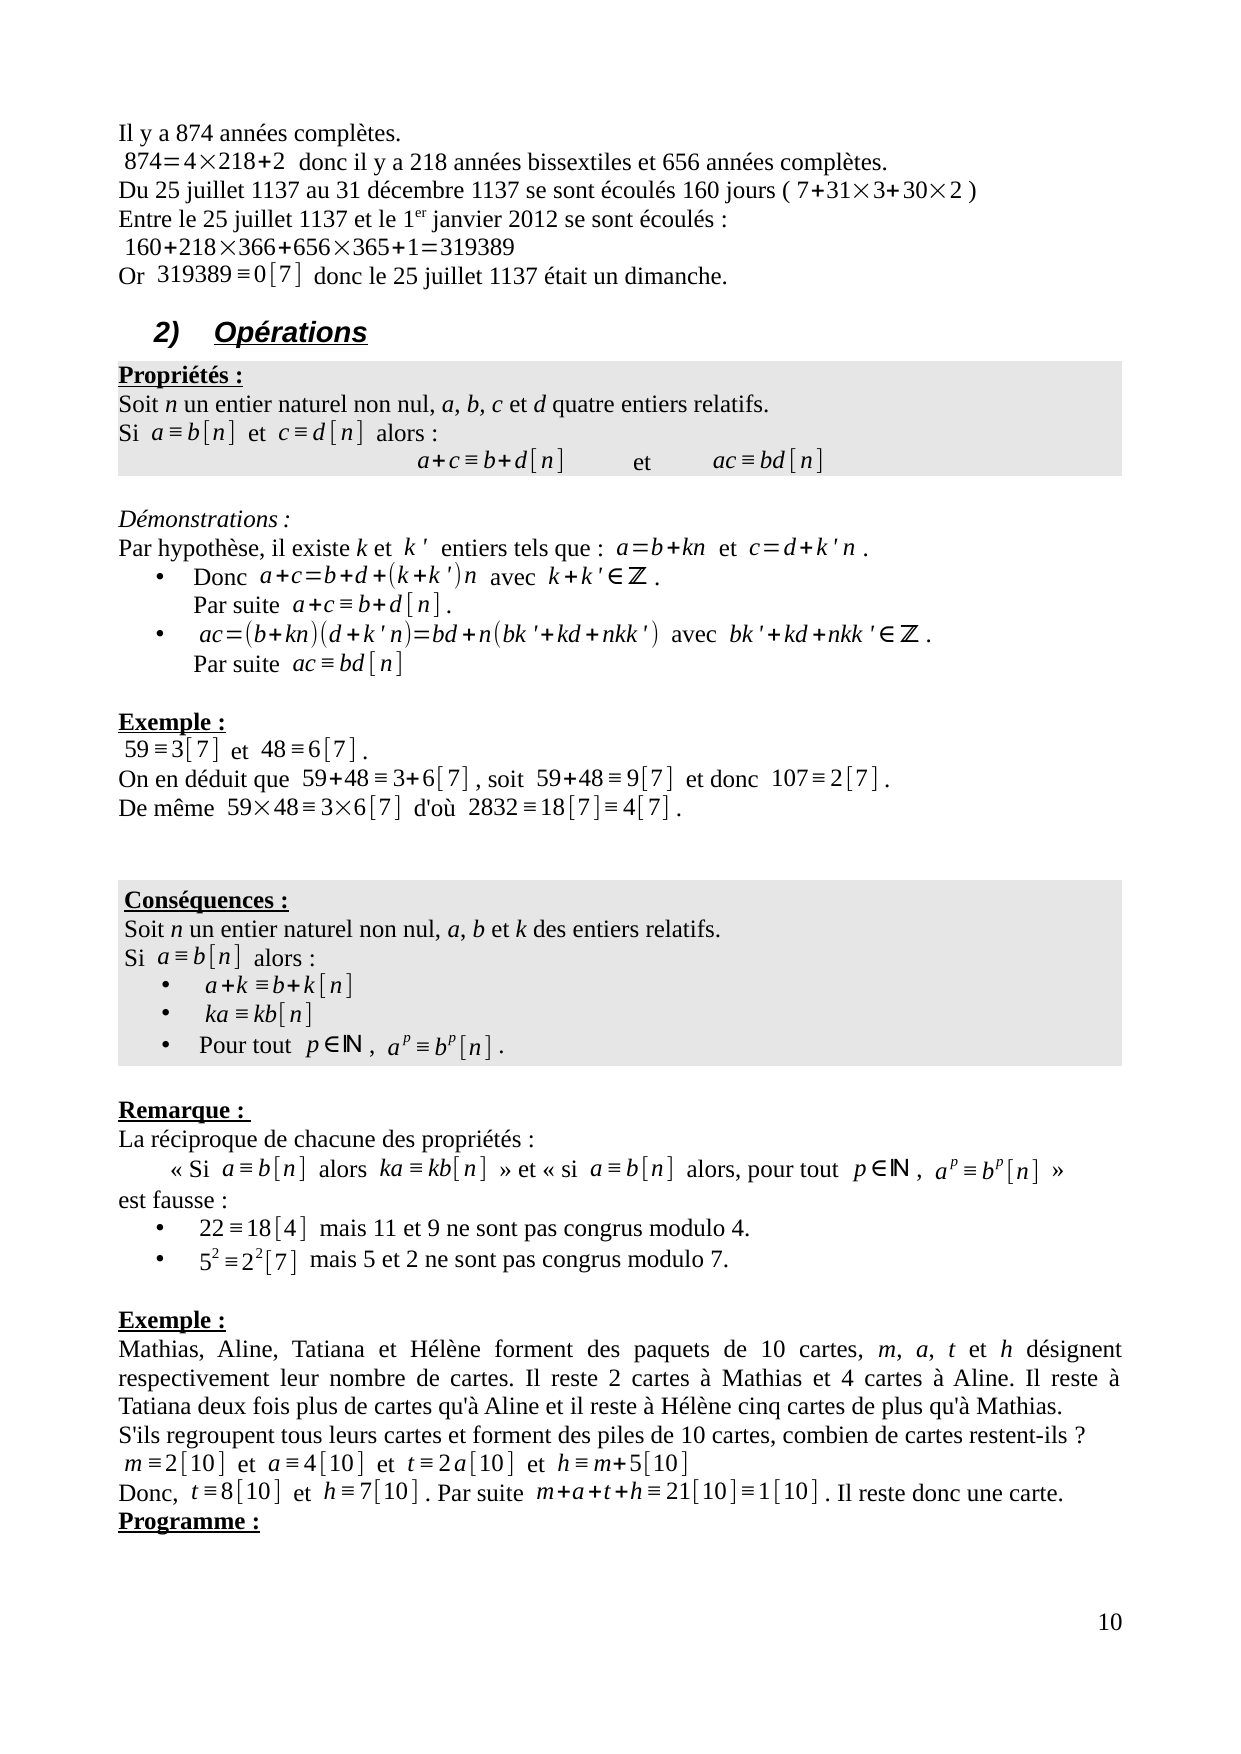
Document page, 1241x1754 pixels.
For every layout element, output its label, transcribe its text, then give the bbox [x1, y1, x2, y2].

text Or donc le 25 juillet 1137 était un dimanche. [118, 261, 1122, 289]
text La réciproque de chacune des propriétés : [118, 1124, 1122, 1153]
table_header Conséquences : Soit n un entier naturel non nul, a, b et k des entiers relatifs. Si alors : Pour tout , . [118, 880, 1122, 1066]
text et . [118, 736, 1122, 764]
text est fausse : [118, 1185, 1122, 1213]
text Si et alors : [118, 418, 1122, 447]
text Donc, et . Par suite . Il reste donc une carte. [118, 1478, 1122, 1506]
text On en déduit que , soit et donc . [118, 764, 1122, 793]
text et [118, 447, 1122, 476]
text Entre le 25 juillet 1137 et le 1er janvier 2012 se sont écoulés : [118, 204, 1122, 233]
list avec . [156, 619, 1122, 649]
text Du 25 juillet 1137 au 31 décembre 1137 se sont écoulés 160 jours () [118, 176, 1122, 204]
text Programme : [118, 1506, 1122, 1535]
text Remarque : [118, 1095, 1122, 1124]
text Soit n un entier naturel non nul, a, b, c et d quatre entiers relatifs. [118, 389, 1122, 418]
text et et et [118, 1449, 1122, 1478]
subtitle Opérations [153, 314, 1122, 348]
text « Si alors » et « si alors, pour tout , » [118, 1153, 1122, 1185]
text Propriétés : [118, 361, 1122, 389]
list mais 5 et 2 ne sont pas congrus modulo 7. [156, 1244, 1122, 1276]
list mais 11 et 9 ne sont pas congrus modulo 4. [156, 1213, 1122, 1244]
text S'ils regroupent tous leurs cartes et forment des piles de 10 cartes, combien de cartes restent-ils ? [118, 1420, 1122, 1449]
text Exemple : [118, 1305, 1122, 1334]
text Mathias, Aline, Tatiana et Hélène forment des paquets de 10 cartes, m, a, t et h désignent respectivement leur nombre de cartes. Il reste 2 cartes à Mathias et 4 cartes à Aline. Il reste à Tatiana deux fois plus de cartes qu'à Aline et il reste à Hélène cinq cartes de plus qu'à Mathias. [118, 1334, 1122, 1420]
list Par suite [156, 649, 1122, 678]
text Exemple : [118, 707, 1122, 736]
list Donc avec . [156, 562, 1122, 591]
text Démonstrations : [118, 504, 1122, 533]
text Par hypothèse, il existe k et entiers tels que : et . [118, 533, 1122, 562]
text De même d'où . [118, 793, 1122, 822]
list Par suite . [156, 591, 1122, 619]
text donc il y a 218 années bissextiles et 656 années complètes. [118, 147, 1122, 176]
text Il y a 874 années complètes. [118, 118, 1122, 147]
